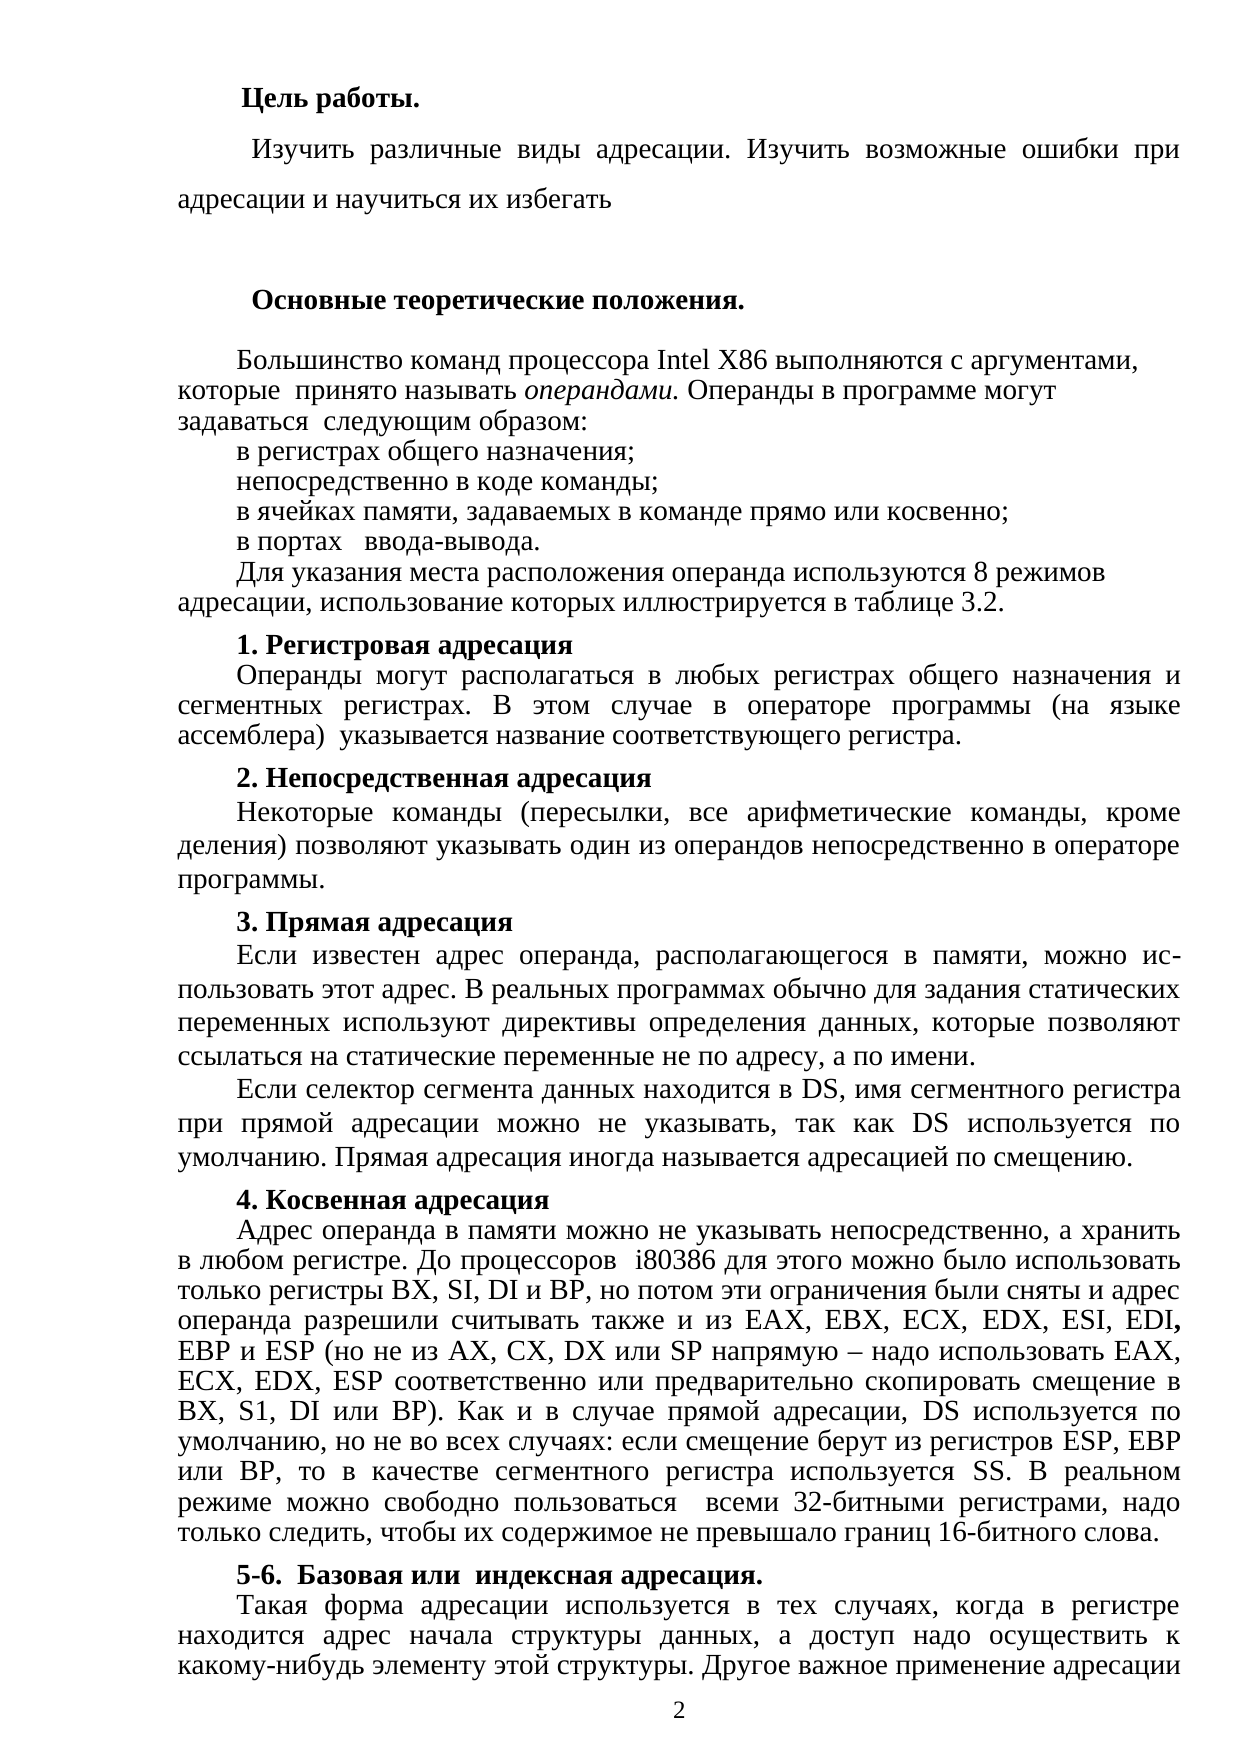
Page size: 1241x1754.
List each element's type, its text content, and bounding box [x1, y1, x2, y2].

text Адрес операнда в памяти можно не указывать непосредственно, а хранить в любом регистре. До процессоров i80386 для этого можно было использовать только регистры ВХ, SI, DI и ВР, но потом эти ограничения были сняты и адрес операнда разрешили считывать также и из ЕАХ, ЕВХ, ЕСХ, EDX, ESI, EDI, ЕВР и ESP (но не из AX, CX, DX или SP напрямую – надо исполь­зовать ЕАХ, ЕСХ, EDX, ESP соответственно или предварительно скопи­ровать смещение в ВХ, S1, DI или ВР). Как и в случае прямой адресации, DS используется по умолчанию, но не во всех случаях: если смещение берут из регистров ESP, ЕВР или ВР, то в качестве сегментного регистра используется SS. В реальном режиме можно свободно пользоваться всеми 32-битными регистрами, надо толь­ко следить, чтобы их содержимое не превышало границ 16-битного слова. [177, 1215, 1181, 1547]
text 4. Косвенная адресация [177, 1185, 1181, 1215]
text Цель работы. [177, 81, 1181, 114]
list в ячейках памяти, задаваемых в команде прямо или косвенно; [177, 497, 1181, 527]
text Большинство команд процессора Intel Х86 выполняются с аргументами, которые принято называть операндами. Операнды в программе могут задаваться следующим образом: [177, 345, 1181, 436]
text 3. Прямая адресация [177, 907, 1181, 937]
text 5-6. Базовая или индексная адресация. [177, 1560, 1181, 1590]
text 1. Регистровая адресация [177, 630, 1181, 660]
list в регистрах общего назначения; [177, 436, 1181, 467]
text Та­кая форма адресации используется в тех случаях, когда в регистре находится адрес начала структуры данных, а доступ надо осуществить к какому-нибудь элементу этой структуры. Другое важное применение адресации [177, 1590, 1181, 1681]
list непосредственно в коде команды; [177, 467, 1181, 497]
text Если известен адрес операнда, располагающегося в памяти, можно ис­пользовать этот адрес. В реальных программах обычно для задания статических переменных используют директивы определения данных, которые позволяют ссылаться на статические пере­менные не по адресу, а по имени. [177, 937, 1181, 1072]
text Основные теоретические положения. [177, 282, 1181, 315]
text Для указания места расположения операнда используются 8 режимов адресации, использование которых иллюстрируется в таблице 3.2. [177, 557, 1181, 617]
text Если селектор сегмента данных находится в DS, имя сегментного регистра при прямой адресации можно не указывать, так как DS используется по умолчанию. Прямая адресация иногда называется ад­ресацией по смещению. [177, 1072, 1181, 1172]
text Операнды могут располагаться в любых регистрах общего назначения и сегментных регистрах. В этом случае в операторе программы (на языке ассемблера) указывается название соответствующего регистра. [177, 660, 1181, 751]
text 2. Непосредственная адресация [177, 763, 1181, 794]
list в портах ввода-вывода. [177, 527, 1181, 557]
text Некоторые команды (пересылки, все арифметические команды, кроме деления) по­зволяют указывать один из операндов непосредственно в операторе про­граммы. [177, 794, 1181, 894]
text Изучить различные виды адресации. Изучить возможные ошибки при адресации и научиться их избегать [177, 131, 1181, 215]
